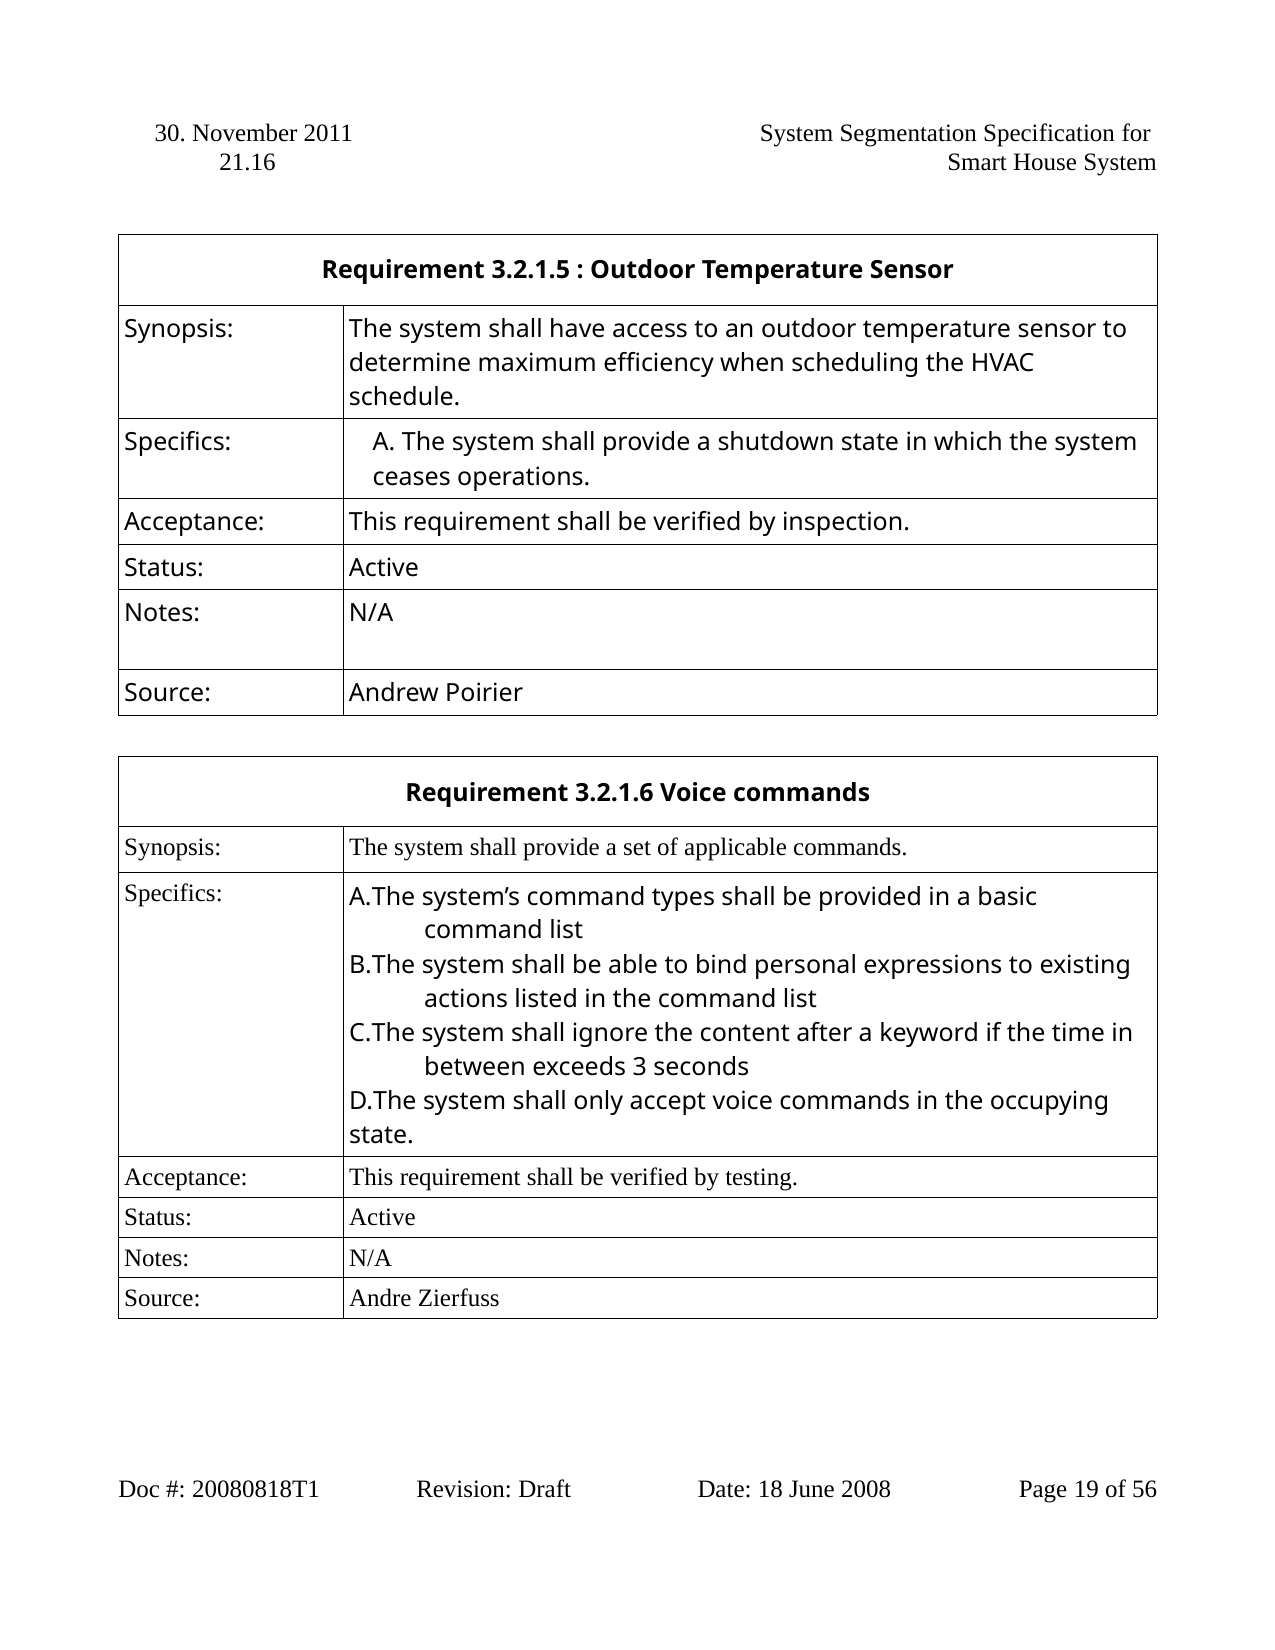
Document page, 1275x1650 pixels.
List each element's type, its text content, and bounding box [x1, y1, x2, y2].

table_cell Active [344, 1198, 1157, 1237]
table_cell A. The system shall provide a shutdown state in which the system ceases operations. [344, 419, 1157, 498]
table_cell Source: [119, 670, 343, 714]
table_cell Andre Zierfuss [344, 1278, 1157, 1318]
table_cell N/A [344, 1238, 1157, 1277]
table_cell Acceptance: [119, 1157, 343, 1197]
table_cell Specifics: [119, 873, 343, 1156]
table_cell Andrew Poirier [344, 670, 1157, 714]
table_cell Status: [119, 545, 343, 589]
table_cell Active [344, 545, 1157, 589]
table_cell The system’s command types shall be provided in a basic command list The system shall be able to bind personal expressions to existing actions listed in the command list The system shall ignore the content after a keyword if the time in between exceeds 3 seconds The system shall only accept voice commands in the occupying state. [344, 873, 1157, 1156]
table_header Requirement 3.2.1.6 Voice commands [119, 757, 1157, 826]
table_cell Source: [119, 1278, 343, 1318]
table_cell This requirement shall be verified by testing. [344, 1157, 1157, 1197]
table_cell The system shall have access to an outdoor temperature sensor to determine maximum efficiency when scheduling the HVAC schedule. [344, 306, 1157, 418]
table_cell Synopsis: [119, 306, 343, 418]
table_cell Notes: [119, 590, 343, 669]
table_cell Synopsis: [119, 827, 343, 872]
table_cell Specifics: [119, 419, 343, 498]
table_cell Status: [119, 1198, 343, 1237]
table_cell N/A [344, 590, 1157, 669]
table_cell Acceptance: [119, 499, 343, 543]
table_cell This requirement shall be verified by inspection. [344, 499, 1157, 543]
table_cell Notes: [119, 1238, 343, 1277]
table_cell The system shall provide a set of applicable commands. [344, 827, 1157, 872]
table_header Requirement 3.2.1.5 : Outdoor Temperature Sensor [119, 235, 1157, 304]
